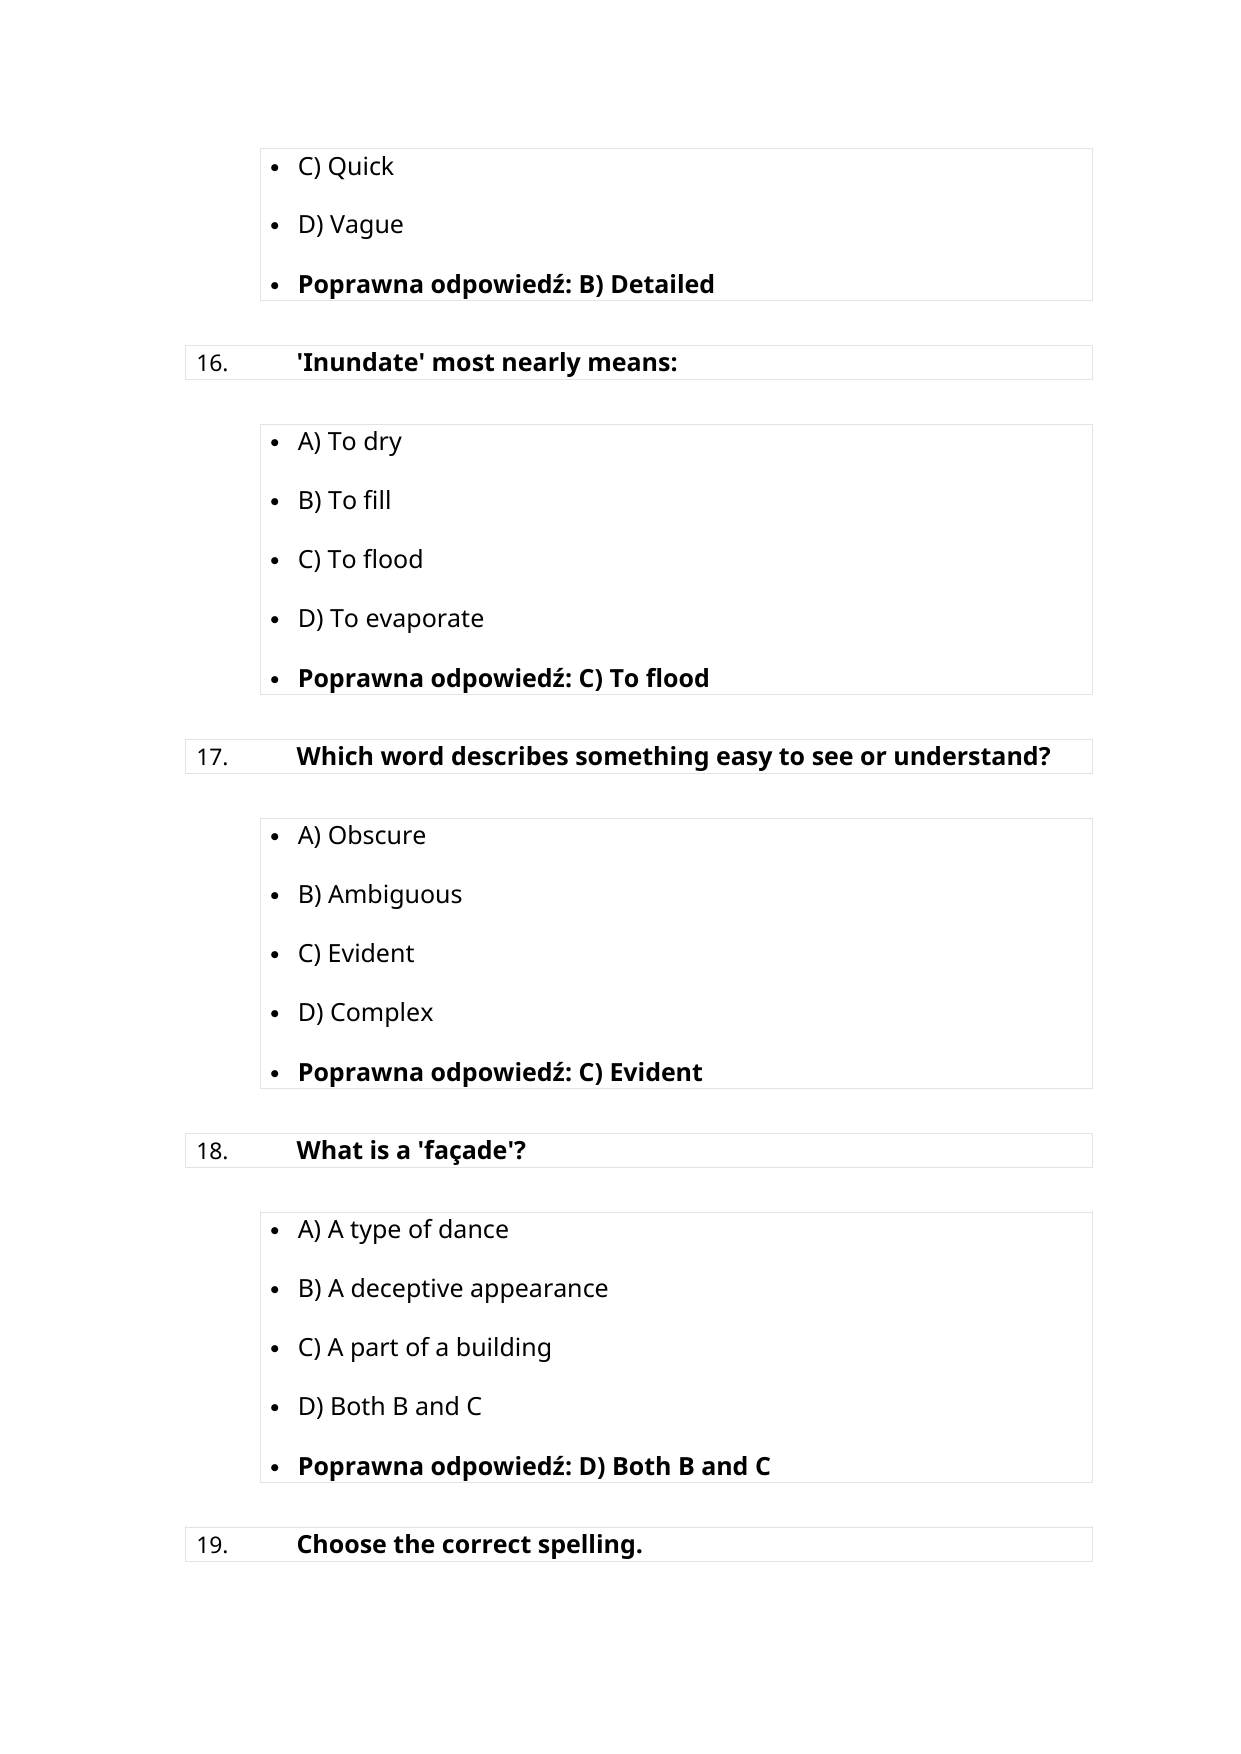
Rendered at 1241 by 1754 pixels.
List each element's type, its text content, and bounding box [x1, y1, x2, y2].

list 'Inundate' most nearly means: [186, 346, 1092, 379]
list C) To flood [261, 542, 1092, 576]
list Poprawna odpowiedź: B) Detailed [261, 266, 1092, 300]
list What is a 'façade'? [186, 1134, 1092, 1167]
list A) Obscure [261, 819, 1092, 852]
list B) Ambiguous [261, 876, 1092, 911]
list A) A type of dance [261, 1213, 1092, 1246]
list Choose the correct spelling. [186, 1528, 1092, 1561]
list B) To fill [261, 482, 1092, 517]
list B) A deceptive appearance [261, 1270, 1092, 1305]
list D) Both B and C [261, 1388, 1092, 1423]
list Poprawna odpowiedź: C) To flood [261, 660, 1092, 694]
list Poprawna odpowiedź: C) Evident [261, 1054, 1092, 1088]
list Which word describes something easy to see or understand? [186, 740, 1092, 773]
list C) Quick [261, 149, 1092, 182]
list Poprawna odpowiedź: D) Both B and C [261, 1448, 1092, 1482]
list D) Vague [261, 207, 1092, 241]
list C) Evident [261, 936, 1092, 970]
list D) Complex [261, 994, 1092, 1029]
list D) To evaporate [261, 601, 1092, 635]
list A) To dry [261, 425, 1092, 458]
list C) A part of a building [261, 1329, 1092, 1364]
